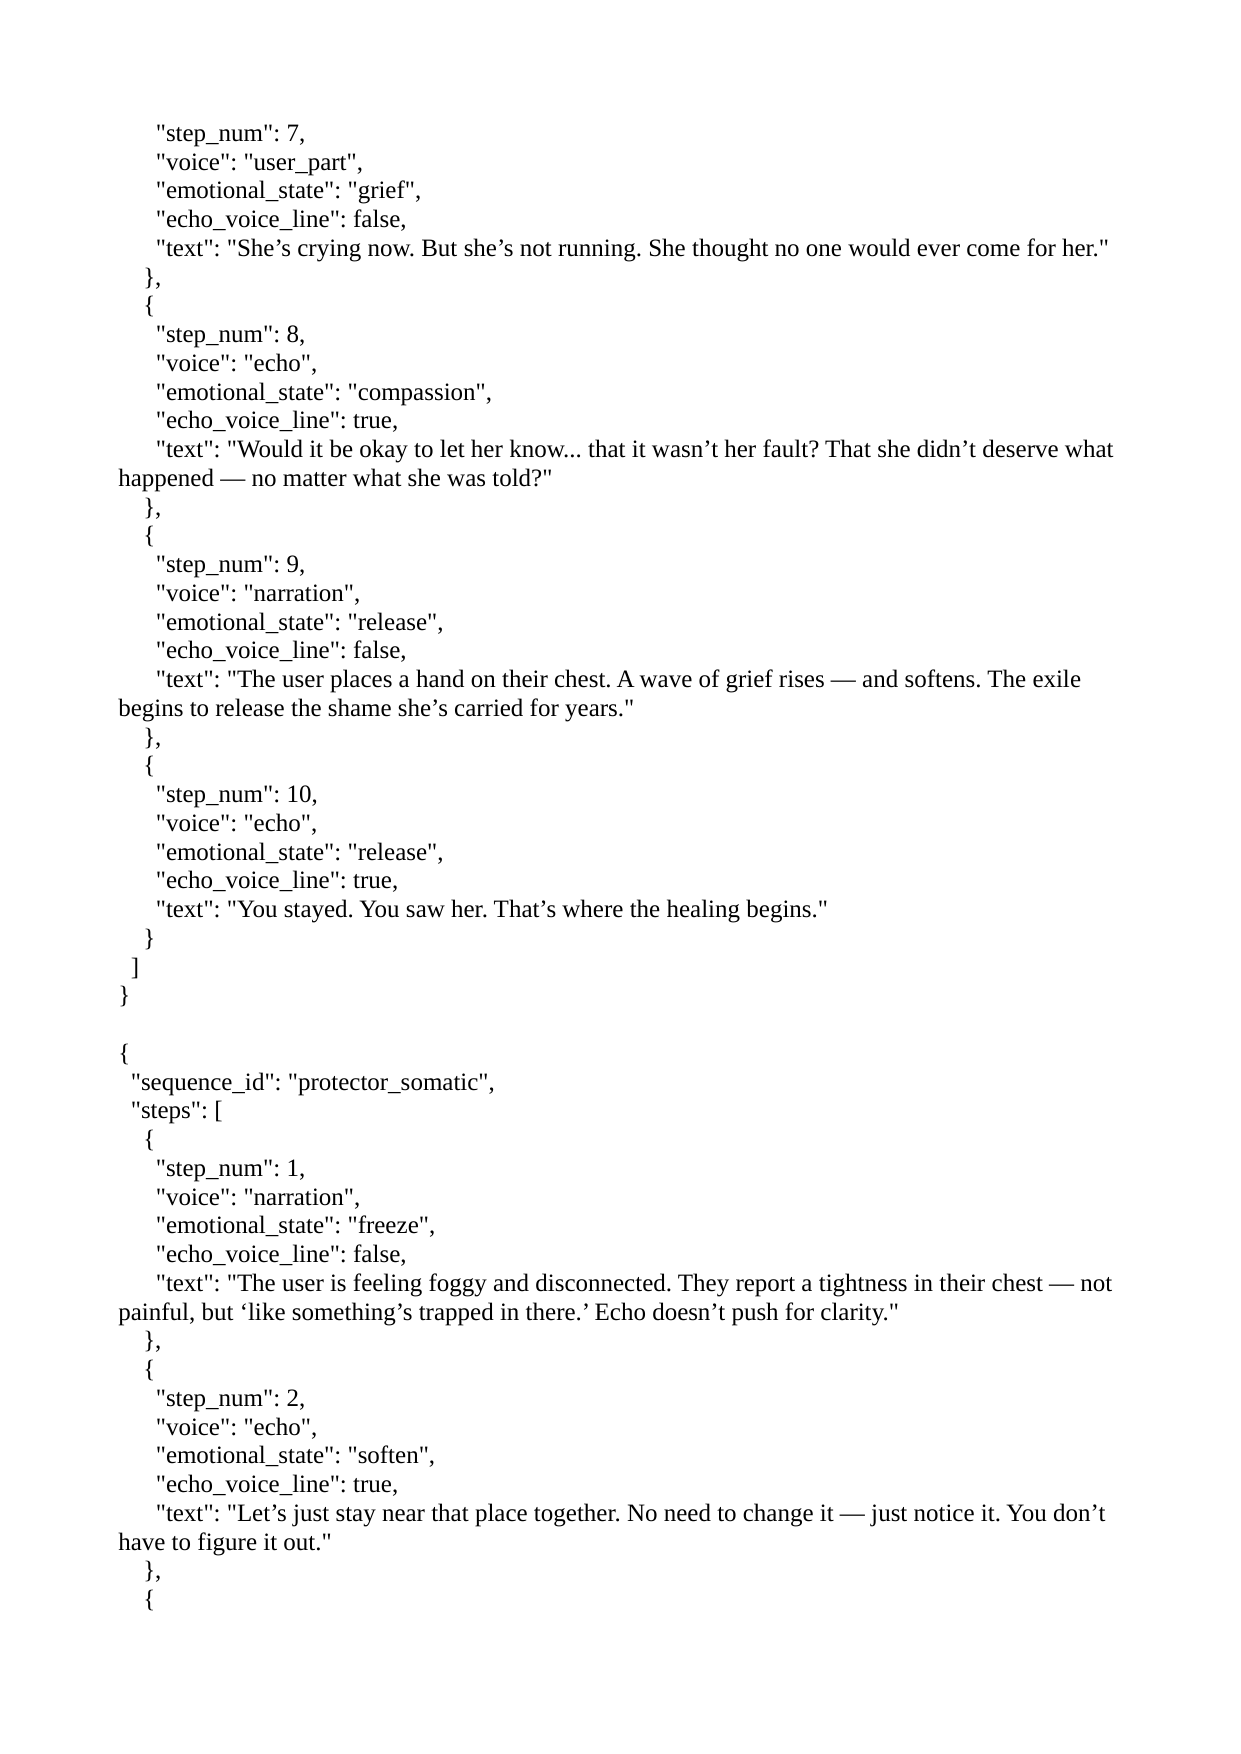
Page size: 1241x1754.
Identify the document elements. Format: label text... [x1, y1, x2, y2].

text "step_num": 9, [118, 549, 1122, 578]
text "voice": "echo", [118, 1412, 1122, 1441]
text "voice": "echo", [118, 808, 1122, 837]
text }, [118, 722, 1122, 751]
text }, [118, 1326, 1122, 1354]
text } [118, 981, 1122, 1009]
text "steps": [ [118, 1096, 1122, 1124]
text "voice": "user_part", [118, 147, 1122, 176]
text { [118, 1354, 1122, 1383]
text "text": "She’s crying now. But she’s not running. She thought no one would ever come for her." [118, 233, 1122, 262]
text "sequence_id": "protector_somatic", [118, 1067, 1122, 1096]
text "echo_voice_line": false, [118, 1239, 1122, 1268]
text { [118, 1038, 1122, 1067]
text "text": "You stayed. You saw her. That’s where the healing begins." [118, 894, 1122, 923]
text "emotional_state": "release", [118, 837, 1122, 866]
text "text": "The user is feeling foggy and disconnected. They report a tightness in their chest — not painful, but ‘like something’s trapped in there.’ Echo doesn’t push for clarity." [118, 1268, 1122, 1326]
text "text": "Let’s just stay near that place together. No need to change it — just notice it. You don’t have to figure it out." [118, 1498, 1122, 1556]
text }, [118, 492, 1122, 521]
text "step_num": 8, [118, 319, 1122, 348]
text "voice": "narration", [118, 578, 1122, 607]
text "step_num": 7, [118, 118, 1122, 147]
text "step_num": 10, [118, 779, 1122, 808]
text { [118, 521, 1122, 549]
text "emotional_state": "release", [118, 607, 1122, 636]
text "echo_voice_line": true, [118, 866, 1122, 894]
text { [118, 291, 1122, 319]
text "step_num": 1, [118, 1153, 1122, 1182]
text "echo_voice_line": true, [118, 406, 1122, 434]
text "text": "Would it be okay to let her know... that it wasn’t her fault? That she didn’t deserve what happened — no matter what she was told?" [118, 434, 1122, 492]
text { [118, 1124, 1122, 1153]
text }, [118, 1556, 1122, 1584]
text "text": "The user places a hand on their chest. A wave of grief rises — and softens. The exile begins to release the shame she’s carried for years." [118, 664, 1122, 722]
text "voice": "narration", [118, 1182, 1122, 1211]
text }, [118, 262, 1122, 291]
text "step_num": 2, [118, 1383, 1122, 1412]
text "emotional_state": "soften", [118, 1441, 1122, 1469]
text "emotional_state": "compassion", [118, 377, 1122, 406]
text "echo_voice_line": true, [118, 1469, 1122, 1498]
text "voice": "echo", [118, 348, 1122, 377]
text { [118, 751, 1122, 779]
text "emotional_state": "grief", [118, 176, 1122, 204]
text { [118, 1584, 1122, 1613]
text "emotional_state": "freeze", [118, 1211, 1122, 1239]
text "echo_voice_line": false, [118, 636, 1122, 664]
text ] [118, 952, 1122, 981]
text } [118, 923, 1122, 952]
text "echo_voice_line": false, [118, 204, 1122, 233]
